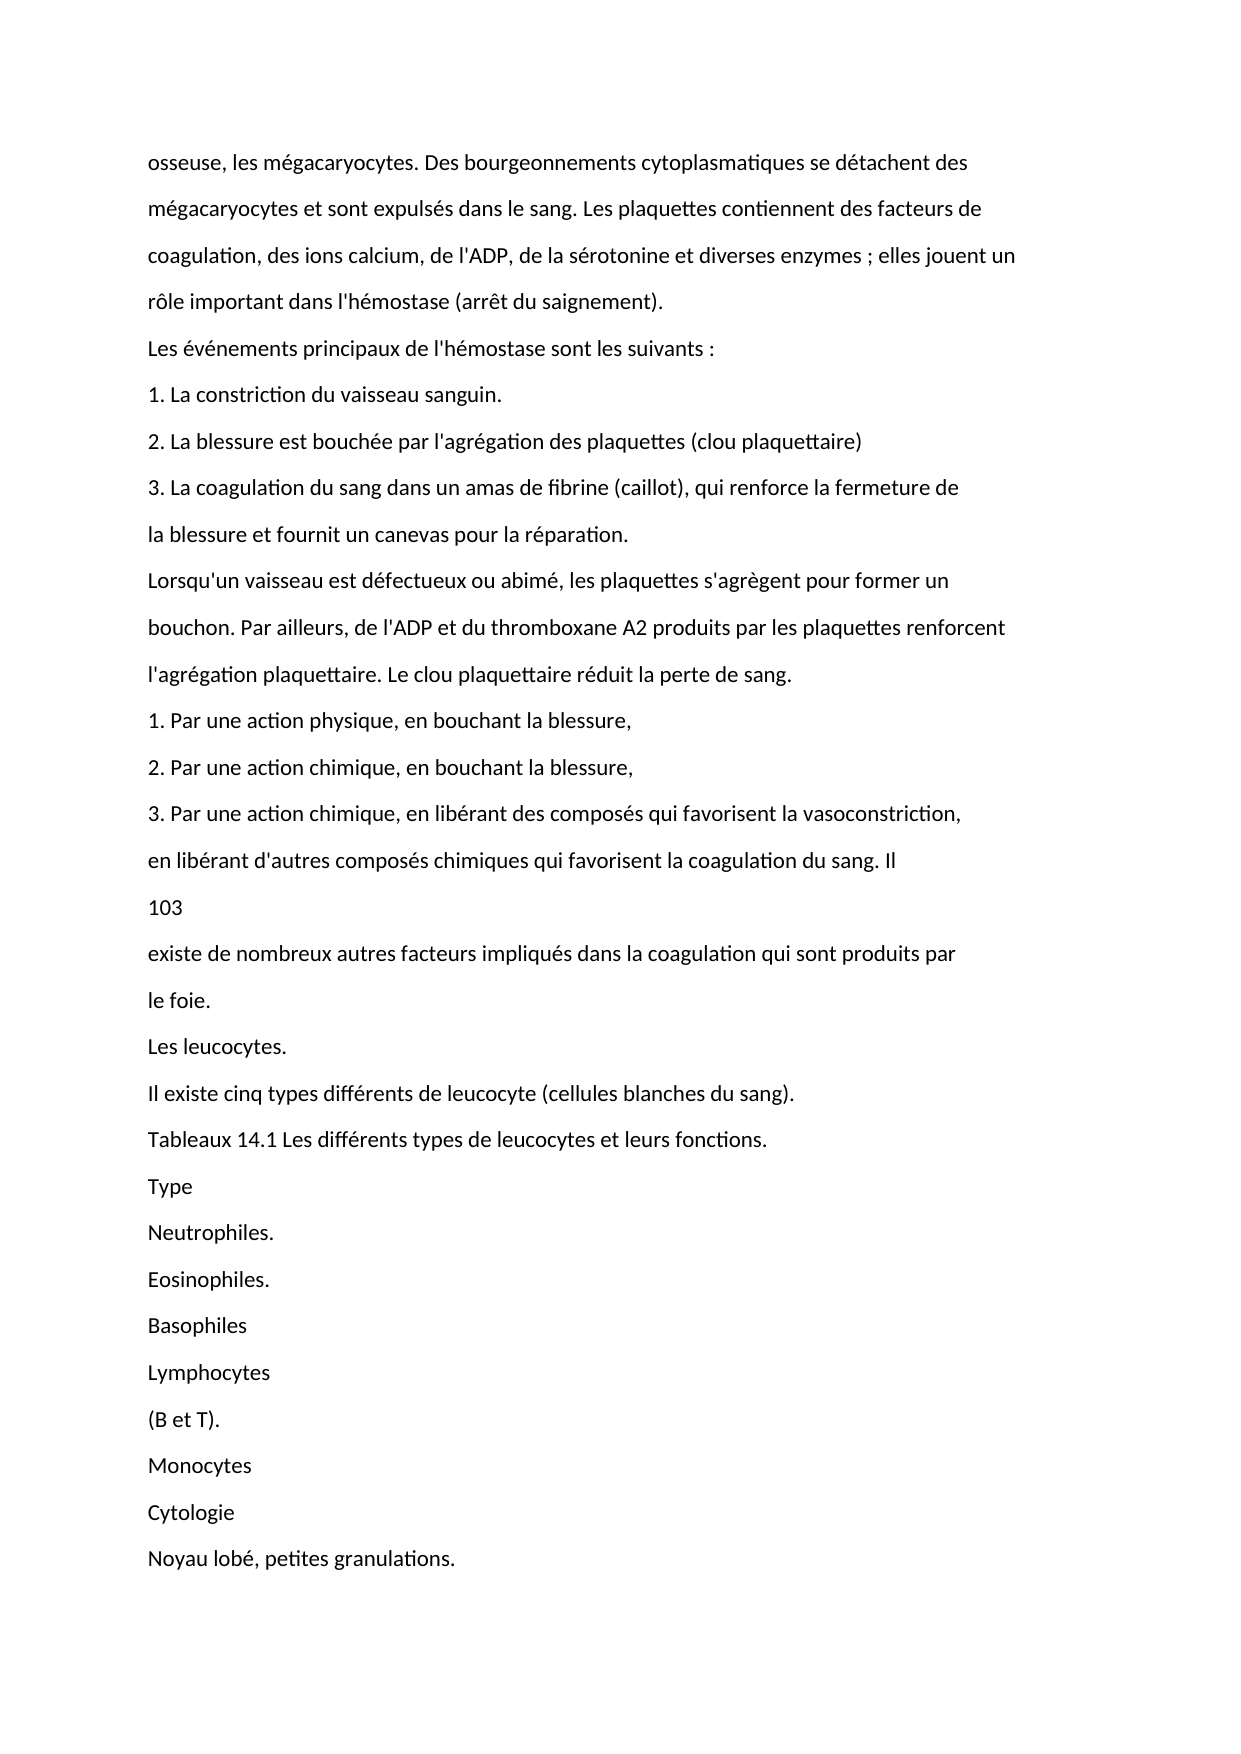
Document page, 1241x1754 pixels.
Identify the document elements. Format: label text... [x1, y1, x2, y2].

text rôle important dans l'hémostase (arrêt du saignement). [148, 287, 1093, 315]
text Les leucocytes. [148, 1032, 1093, 1060]
text la blessure et fournit un canevas pour la réparation. [148, 520, 1093, 548]
text Les événements principaux de l'hémostase sont les suivants : [148, 334, 1093, 362]
text bouchon. Par ailleurs, de l'ADP et du thromboxane A2 produits par les plaquettes renforcent [148, 613, 1093, 641]
text Basophiles [148, 1312, 1093, 1340]
text 1. Par une action physique, en bouchant la blessure, [148, 706, 1093, 734]
text en libérant d'autres composés chimiques qui favorisent la coagulation du sang. Il [148, 846, 1093, 874]
text osseuse, les mégacaryocytes. Des bourgeonnements cytoplasmatiques se détachent des [148, 148, 1093, 176]
text 2. Par une action chimique, en bouchant la blessure, [148, 753, 1093, 781]
text l'agrégation plaquettaire. Le clou plaquettaire réduit la perte de sang. [148, 660, 1093, 688]
text Monocytes [148, 1451, 1093, 1479]
text le foie. [148, 986, 1093, 1014]
text 3. Par une action chimique, en libérant des composés qui favorisent la vasoconstriction, [148, 799, 1093, 827]
text (B et T). [148, 1405, 1093, 1433]
text Neutrophiles. [148, 1218, 1093, 1247]
text Noyau lobé, petites granulations. [148, 1544, 1093, 1572]
text 1. La constriction du vaisseau sanguin. [148, 380, 1093, 408]
text existe de nombreux autres facteurs impliqués dans la coagulation qui sont produits par [148, 939, 1093, 967]
text Il existe cinq types différents de leucocyte (cellules blanches du sang). [148, 1079, 1093, 1107]
text Eosinophiles. [148, 1265, 1093, 1293]
text 3. La coagulation du sang dans un amas de fibrine (caillot), qui renforce la fermeture de [148, 473, 1093, 502]
text Lorsqu'un vaisseau est défectueux ou abimé, les plaquettes s'agrègent pour former un [148, 567, 1093, 595]
text Lymphocytes [148, 1358, 1093, 1386]
text Tableaux 14.1 Les différents types de leucocytes et leurs fonctions. [148, 1125, 1093, 1153]
text mégacaryocytes et sont expulsés dans le sang. Les plaquettes contiennent des facteurs de [148, 194, 1093, 222]
text Cytologie [148, 1498, 1093, 1526]
text coagulation, des ions calcium, de l'ADP, de la sérotonine et diverses enzymes ; elles jouent un [148, 241, 1093, 269]
text 2. La blessure est bouchée par l'agrégation des plaquettes (clou plaquettaire) [148, 427, 1093, 455]
text Type [148, 1172, 1093, 1200]
text 103 [148, 893, 1093, 921]
